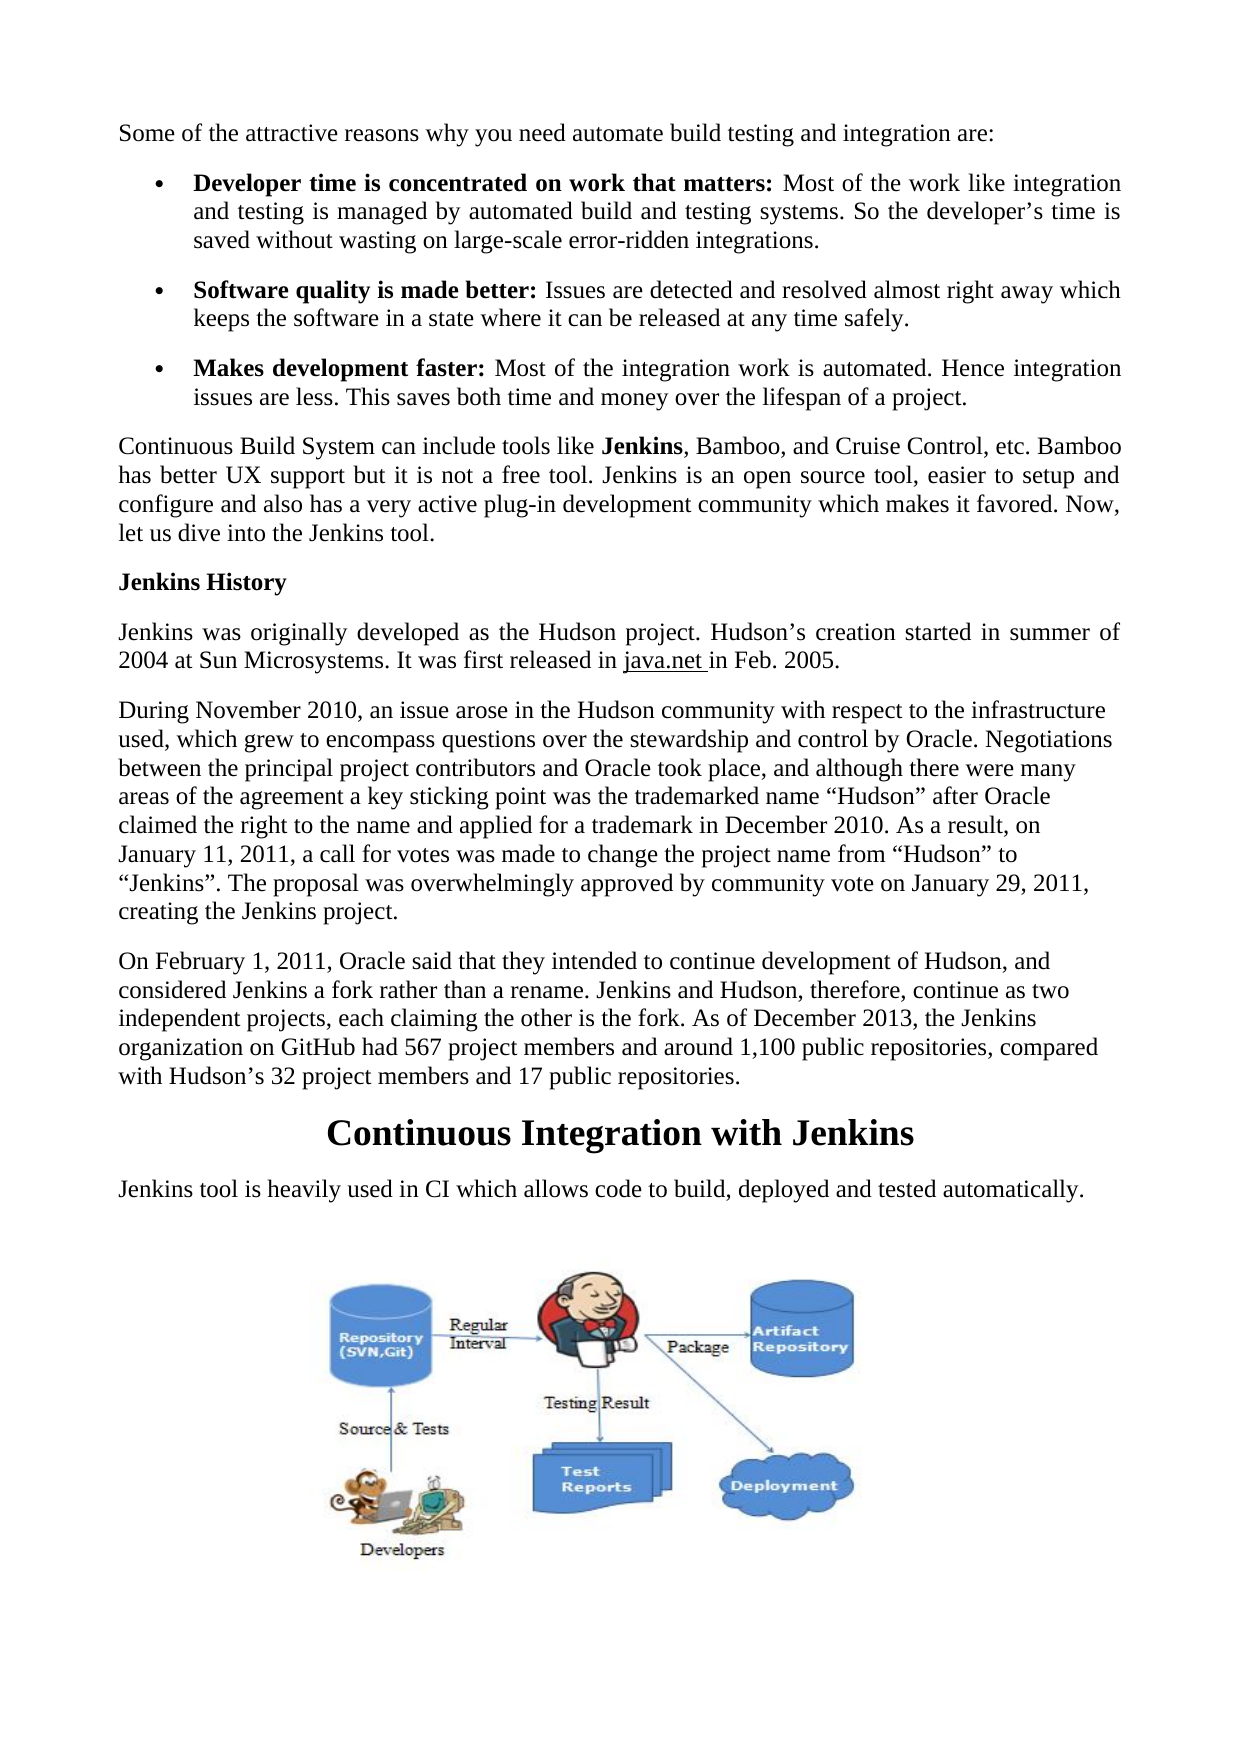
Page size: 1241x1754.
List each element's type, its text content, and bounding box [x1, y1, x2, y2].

text Continuous Build System can include tools like Jenkins, Bamboo, and Cruise Control, etc. Bamboo has better UX support but it is not a free tool. Jenkins is an open source tool, easier to setup and configure and also has a very active plug-in development community which makes it favored. Now, let us dive into the Jenkins tool. [118, 431, 1122, 546]
list Software quality is made better: Issues are detected and resolved almost right away which keeps the software in a state where it can be released at any time safely. [156, 275, 1122, 332]
list Makes development faster: Most of the integration work is automated. Hence integration issues are less. This saves both time and money over the lifespan of a project. [156, 353, 1122, 411]
text Jenkins tool is heavily used in CI which allows code to build, deployed and tested automatically. [118, 1174, 1122, 1203]
text During November 2010, an issue arose in the Hudson community with respect to the infrastructure used, which grew to encompass questions over the stewardship and control by Oracle. Negotiations between the principal project contributors and Oracle took place, and although there were many areas of the agreement a key sticking point was the trademarked name “Hudson” after Oracle claimed the right to the name and applied for a trademark in December 2010. As a result, on January 11, 2011, a call for votes was made to change the project name from “Hudson” to “Jenkins”. The proposal was overwhelmingly approved by community vote on January 29, 2011, creating the Jenkins project. [118, 695, 1122, 925]
text On February 1, 2011, Oracle said that they intended to continue development of Hudson, and considered Jenkins a fork rather than a rename. Jenkins and Hudson, therefore, continue as two independent projects, each claiming the other is the fork. As of December 2013, the Jenkins organization on GitHub had 567 project members and around 1,100 public repositories, compared with Hudson’s 32 project members and 17 public repositories. [118, 946, 1122, 1090]
text Jenkins was originally developed as the Hudson project. Hudson’s creation started in summer of 2004 at Sun Microsystems. It was first released in java.net in Feb. 2005. [118, 617, 1122, 674]
text Continuous Integration with Jenkins [118, 1111, 1122, 1154]
text Jenkins History [118, 567, 1122, 596]
text Some of the attractive reasons why you need automate build testing and integration are: [118, 118, 1122, 147]
picture [245, 1224, 995, 1606]
list Developer time is concentrated on work that matters: Most of the work like integration and testing is managed by automated build and testing systems. So the developer’s time is saved without wasting on large-scale error-ridden integrations. [156, 168, 1122, 254]
